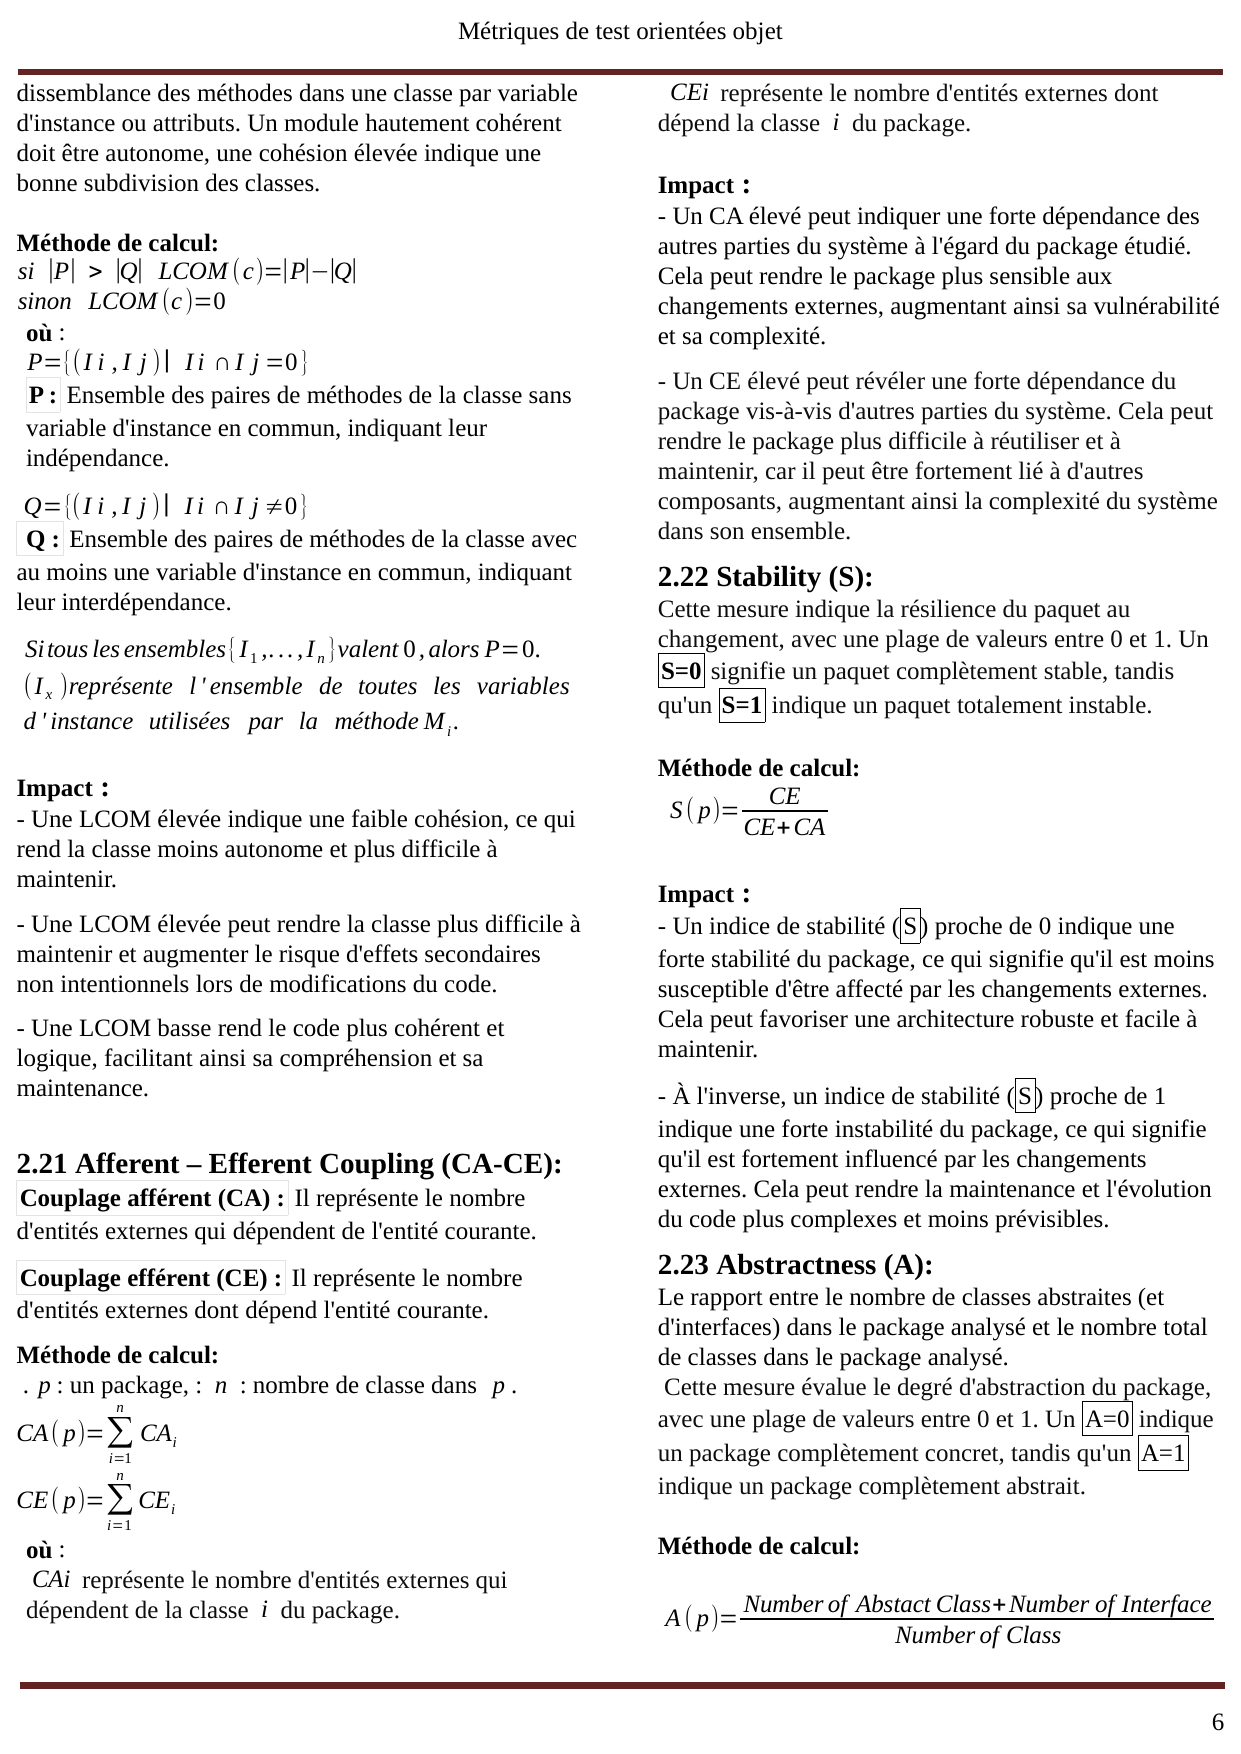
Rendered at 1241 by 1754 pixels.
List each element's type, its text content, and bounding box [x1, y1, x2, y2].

list dissemblance des méthodes dans une classe par variable d'instance ou attributs. Un module hautement cohérent doit être autonome, une cohésion élevée indique une bonne subdivision des classes. [16, 76, 583, 196]
list - Un CE élevé peut révéler une forte dépendance du package vis-à-vis d'autres parties du système. Cela peut rendre le package plus difficile à réutiliser et à maintenir, car il peut être fortement lié à d'autres composants, augmentant ainsi la complexité du système dans son ensemble. [658, 364, 1224, 544]
list où [26, 1533, 583, 1563]
list Cette mesure évalue le degré d'abstraction du package, avec une plage de valeurs entre 0 et 1. Un A=0 indique un package complètement concret, tandis qu'un A=1 indique un package complètement abstrait. [658, 1371, 1224, 1500]
list Afferent – Efferent Coupling (CA-CE): [16, 1147, 583, 1180]
list Méthode de calcul: [658, 1530, 1224, 1560]
list Couplage afférent (CA) : Il représente le nombre d'entités externes qui dépendent de l'entité courante. [16, 1180, 583, 1245]
text Méthode de calcul: [16, 1339, 583, 1369]
list - À l'inverse, un indice de stabilité (S) proche de 1 indique une forte instabilité du package, ce qui signifie qu'il est fortement influencé par les changements externes. Cela peut rendre la maintenance et l'évolution du code plus complexes et moins prévisibles. [658, 1078, 1224, 1232]
list - Une LCOM basse rend le code plus cohérent et logique, facilitant ainsi sa compréhension et sa maintenance. [16, 1012, 583, 1102]
list - Une LCOM élevée indique une faible cohésion, ce qui rend la classe moins autonome et plus difficile à maintenir. [16, 803, 583, 893]
list Impact : [16, 769, 583, 803]
list Impact : [658, 875, 1224, 908]
list Stability (S): [658, 559, 1224, 593]
text Q : Ensemble des paires de méthodes de la classe avec au moins une variable d'instance en commun, indiquant leur interdépendance. [16, 521, 583, 616]
list Le rapport entre le nombre de classes abstraites (et d'interfaces) dans le package analysé et le nombre total de classes dans le package analysé. [658, 1281, 1224, 1371]
list - Une LCOM élevée peut rendre la classe plus difficile à maintenir et augmenter le risque d'effets secondaires non intentionnels lors de modifications du code. [16, 907, 583, 997]
list représente le nombre d'entités externes qui dépendent de la classe du package. [26, 1563, 583, 1623]
list - Un indice de stabilité (S) proche de 0 indique une forte stabilité du package, ce qui signifie qu'il est moins susceptible d'être affecté par les changements externes. Cela peut favoriser une architecture robuste et facile à maintenir. [658, 908, 1224, 1063]
list - Un CA élevé peut indiquer une forte dépendance des autres parties du système à l'égard du package étudié. Cela peut rendre le package plus sensible aux changements externes, augmentant ainsi sa vulnérabilité et sa complexité. [658, 200, 1224, 350]
list Méthode de calcul: [658, 752, 1224, 782]
text .: un package, : : nombre de classe dans . [16, 1369, 583, 1399]
list Méthode de calcul: [16, 226, 583, 256]
list où [26, 316, 583, 346]
list Impact : [658, 166, 1224, 200]
text représente le nombre d'entités externes dont dépend la classe du package. [658, 76, 1224, 136]
list Couplage efférent (CE) : Il représente le nombre d'entités externes dont dépend l'entité courante. [16, 1259, 583, 1324]
list Abstractness (A): [658, 1247, 1224, 1281]
list Cette mesure indique la résilience du paquet au changement, avec une plage de valeurs entre 0 et 1. Un S=0 signifie un paquet complètement stable, tandis qu'un S=1 indique un paquet totalement instable. [658, 593, 1224, 722]
list P : Ensemble des paires de méthodes de la classe sans variable d'instance en commun, indiquant leur indépendance. [26, 377, 583, 472]
